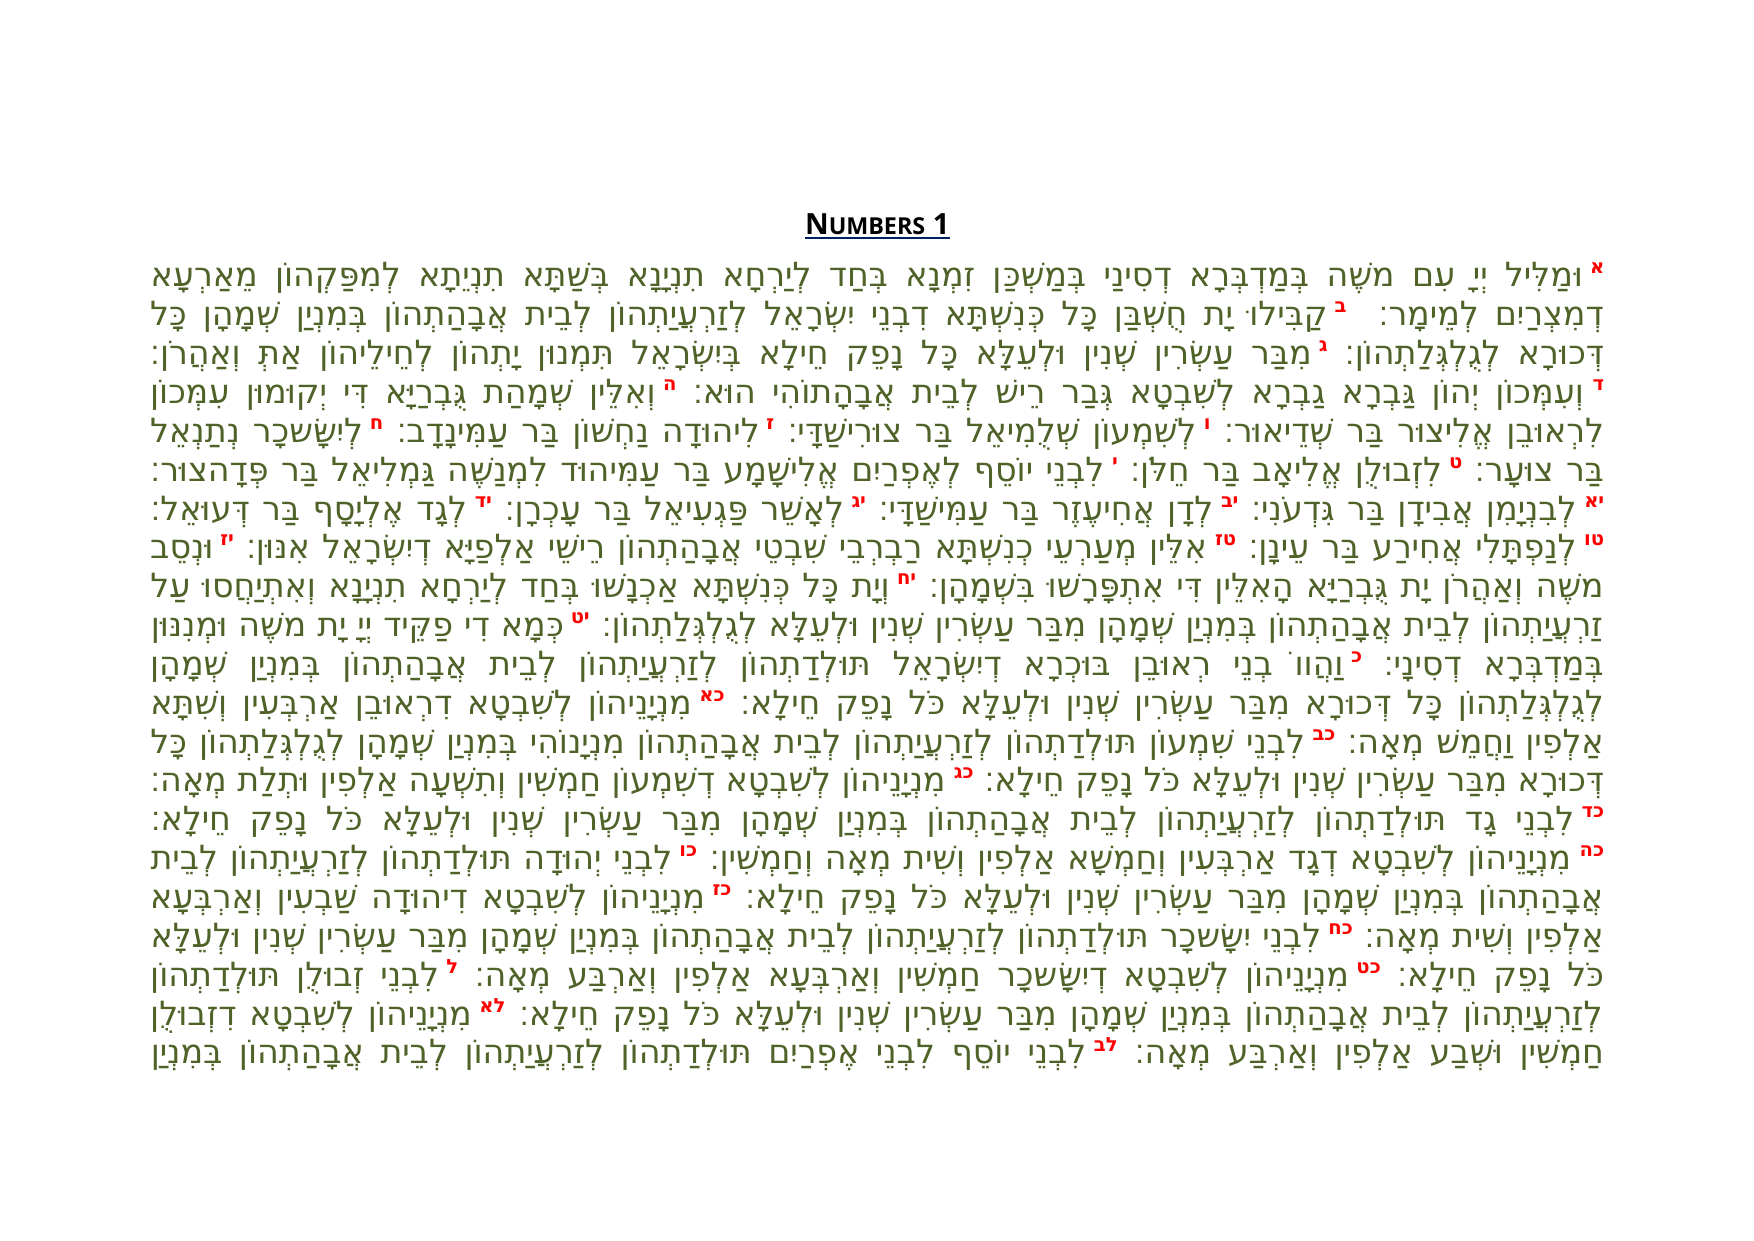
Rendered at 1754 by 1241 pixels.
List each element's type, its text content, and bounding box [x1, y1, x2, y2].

text Numbers 1 [150, 204, 1604, 243]
text א וּמַלִּיל יְיָ עִם משֶׁה בְּמַדְבְּרָא דְסִינַי בְּמַשְׁכַּן זִמְנָא בְּחַד לְיַרְחָא תִנְיָנָא בְּשַׁתָּא תִנְיֵתָא לְמִפַּקְהוֹן מֵאַרְעָא דְמִצְרַיִם לְמֵימָר׃ ב קַבִּילוּ יָת חֻשְׁבַּן כָּל כְּנִשְׁתָּא דִבְנֵי יִשְׂרָאֵל לְזַרְעֲיַתְהוֹן לְבֵית אֲבָהַתְהוֹן בְּמִנְיַן שְׁמָהָן כָּל דְּכוּרָא לְגֻלְגְּלַתְהוֹן׃ ג מִבַּר עַשְׂרִין שְׁנִין וּלְעֵלָּא כָּל נָפֵק חֵילָא בְּיִשְׂרָאֵל תִּמְנוּן יָתְהוֹן לְחֵילֵיהוֹן אַתְּ וְאַהֲרֹן׃ ד וְעִמְּכוֹן יְהוֹן גַּבְרָא גַבְרָא לְשִׁבְטָא גְּבַר רֵישׁ לְבֵית אֲבָהָתוֹהִי הוּא׃ ה וְאִלֵּין שְׁמָהַת גֻּבְרַיָּא דִּי יְקוּמוּן עִמְּכוֹן לִרְאוּבֵן אֱלִיצוּר בַּר שְׁדֵיאוּר׃ ו לְשִׁמְעוֹן שְׁלֻמִיאֵל בַּר צוּרִישַׁדָּי׃ ז לִיהוּדָה נַחְשׁוֹן בַּר עַמִּינָדָב׃ ח לְיִשָּׂשכָר נְתַנְאֵל בַּר צוּעָר׃ ט לִזְבוּלֻן אֱלִיאָב בַּר חֵלֹּן׃ י לִבְנֵי יוֹסֵף לְאֶפְרַיִם אֱלִישָׁמָע בַּר עַמִּיהוּד לִמְנַשֶּׁה גַּמְלִיאֵל בַּר פְּדָהצוּר׃ יא לְבִנְיָמִן אֲבִידָן בַּר גִּדְעֹנִי׃ יב לְדָן אֲחִיעֶזֶר בַּר עַמִּישַׁדָּי׃ יג לְאָשֵׁר פַּגְעִיאֵל בַּר עָכְרָן׃ יד לְגָד אֶלְיָסָף בַּר דְּעוּאֵל׃ טו לְנַפְתָּלִי אֲחִירַע בַּר עֵינָן׃ טז אִלֵּין מְעַרְעֵי כְנִשְׁתָּא רַבְרְבֵי שִׁבְטֵי אֲבָהַתְהוֹן רֵישֵׁי אַלְפַיָּא דְיִשְׂרָאֵל אִנּוּן׃ יז וּנְסֵב משֶׁה וְאַהֲרֹן יָת גֻּבְרַיָּא הָאִלֵּין דִּי אִתְפָּרָשׁוּ בִּשְׁמָהָן׃ יח וְיָת כָּל כְּנִשְׁתָּא אַכְנָשׁוּ בְּחַד לְיַרְחָא תִנְיָנָא וְאִתְיַחֲסוּ עַל זַרְעֲיַתְהוֹן לְבֵית אֲבָהַתְהוֹן בְּמִנְיַן שְׁמָהָן מִבַּר עַשְׂרִין שְׁנִין וּלְעֵלָּא לְגֻלְגְּלַתְהוֹן׃ יט כְּמָא דִי פַקֵּיד יְיָ יָת משֶׁה וּמְנִנּוּן בְּמַדְבְּרָא דְסִינָי׃ כ וַהֲווֹ בְנֵי רְאוּבֵן בּוּכְרָא דְיִשְׂרָאֵל תּוּלְדַתְהוֹן לְזַרְעֲיַתְהוֹן לְבֵית אֲבָהַתְהוֹן בְּמִנְיַן שְׁמָהָן לְגֻלְגְּלַתְהוֹן כָּל דְּכוּרָא מִבַּר עַשְׂרִין שְׁנִין וּלְעֵלָּא כֹּל נָפֵק חֵילָא׃ כא מִנְיָנֵיהוֹן לְשִׁבְטָא דִרְאוּבֵן אַרְבְּעִין וְשִׁתָּא אַלְפִין וַחֲמֵשׁ מְאָה׃ כב לִבְנֵי שִׁמְעוֹן תּוּלְדַתְהוֹן לְזַרְעֲיַתְהוֹן לְבֵית אֲבָהַתְהוֹן מִנְיָנוֹהִי בְּמִנְיַן שְׁמָהָן לְגֻלְגְּלַתְהוֹן כָּל דְּכוּרָא מִבַּר עַשְׂרִין שְׁנִין וּלְעֵלָּא כֹּל נָפֵק חֵילָא׃ כג מִנְיָנֵיהוֹן לְשִׁבְטָא דְשִׁמְעוֹן חַמְשִׁין וְתִשְׁעָה אַלְפִין וּתְלַת מְאָה׃ כד לִבְנֵי גָד תּוּלְדַתְהוֹן לְזַרְעֲיַתְהוֹן לְבֵית אֲבָהַתְהוֹן בְּמִנְיַן שְׁמָהָן מִבַּר עַשְׂרִין שְׁנִין וּלְעֵלָּא כֹּל נָפֵק חֵילָא׃ כה מִנְיָנֵיהוֹן לְשִׁבְטָא דְגָד אַרְבְּעִין וְחַמְשָׁא אַלְפִין וְשִׁית מְאָה וְחַמְשִׁין׃ כו לִבְנֵי יְהוּדָה תּוּלְדַתְהוֹן לְזַרְעֲיַתְהוֹן לְבֵית אֲבָהַתְהוֹן בְּמִנְיַן שְׁמָהָן מִבַּר עַשְׂרִין שְׁנִין וּלְעֵלָּא כֹּל נָפֵק חֵילָא׃ כז מִנְיָנֵיהוֹן לְשִׁבְטָא דִיהוּדָה שַׁבְעִין וְאַרְבְּעָא אַלְפִין וְשִׁית מְאָה׃ כח לִבְנֵי יִשָּׂשכָר תּוּלְדַתְהוֹן לְזַרְעֲיַתְהוֹן לְבֵית אֲבָהַתְהוֹן בְּמִנְיַן שְׁמָהָן מִבַּר עַשְׂרִין שְׁנִין וּלְעֵלָּא כֹּל נָפֵק חֵילָא׃ כט מִנְיָנֵיהוֹן לְשִׁבְטָא דְיִשָּׂשכָר חַמְשִׁין וְאַרְבְּעָא אַלְפִין וְאַרְבַּע מְאָה׃ ל לִבְנֵי זְבוּלֻן תּוּלְדַתְהוֹן לְזַרְעֲיַתְהוֹן לְבֵית אֲבָהַתְהוֹן בְּמִנְיַן שְׁמָהָן מִבַּר עַשְׂרִין שְׁנִין וּלְעֵלָּא כֹּל נָפֵק חֵילָא׃ לא מִנְיָנֵיהוֹן לְשִׁבְטָא דִזְבוּלֻן חַמְשִׁין וּשְׁבַע אַלְפִין וְאַרְבַּע מְאָה׃ לב לִבְנֵי יוֹסֵף לִבְנֵי אֶפְרַיִם תּוּלְדַתְהוֹן לְזַרְעֲיַתְהוֹן לְבֵית אֲבָהַתְהוֹן בְּמִנְיַן [150, 256, 1604, 1072]
